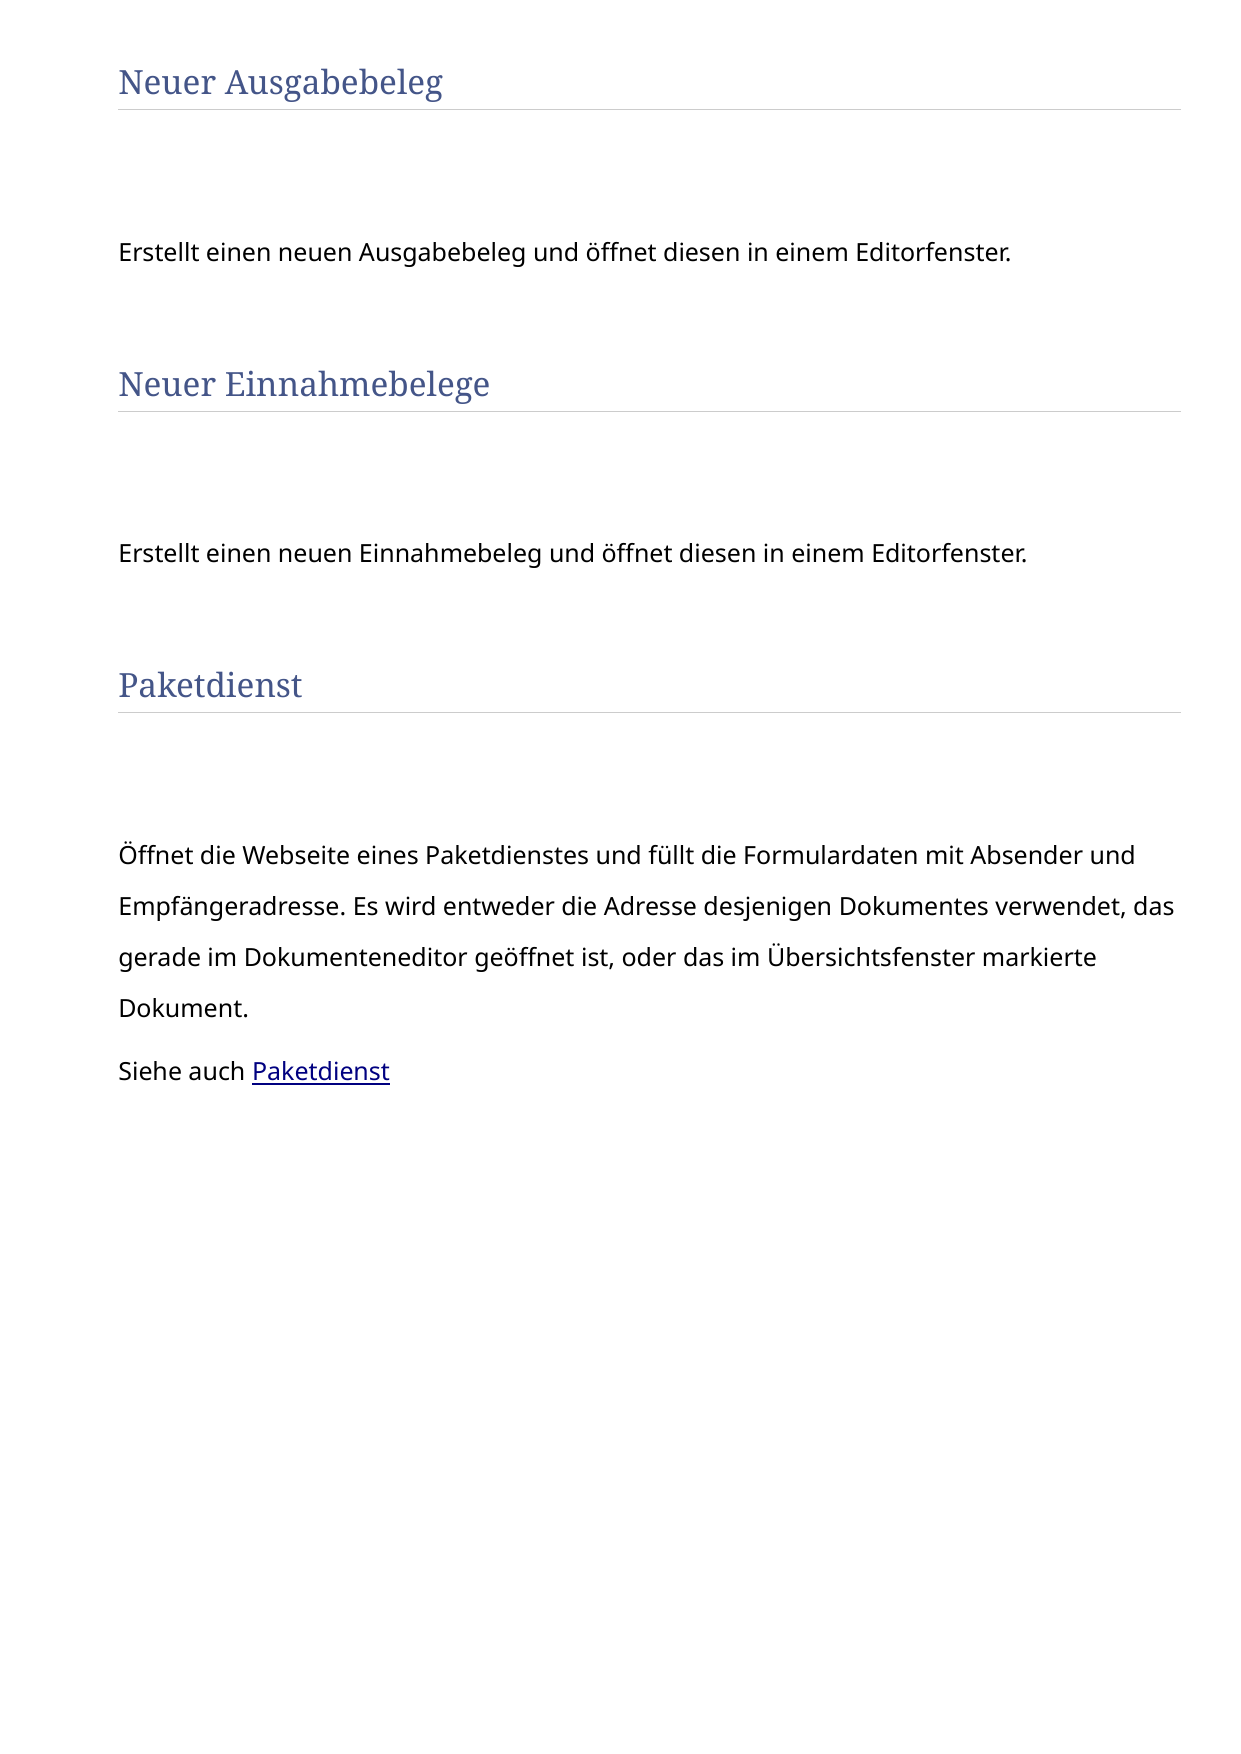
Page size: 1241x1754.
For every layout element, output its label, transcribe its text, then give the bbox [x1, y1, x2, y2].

text Siehe auch Paketdienst [118, 1054, 1181, 1088]
text Öffnet die Webseite eines Paketdienstes und füllt die Formulardaten mit Absender und Empfängeradresse. Es wird entweder die Adresse desjenigen Dokumentes verwendet, das gerade im Dokumenteneditor geöffnet ist, oder das im Übersichtsfenster markierte Dokument. [118, 837, 1181, 1024]
text Erstellt einen neuen Einnahmebeleg und öffnet diesen in einem Editorfenster. [118, 536, 1181, 570]
subtitle Paketdienst [118, 662, 1181, 712]
subtitle Neuer Einnahmebelege [118, 361, 1181, 411]
subtitle Neuer Ausgabebeleg [118, 59, 1181, 109]
text Erstellt einen neuen Ausgabebeleg und öffnet diesen in einem Editorfenster. [118, 234, 1181, 268]
